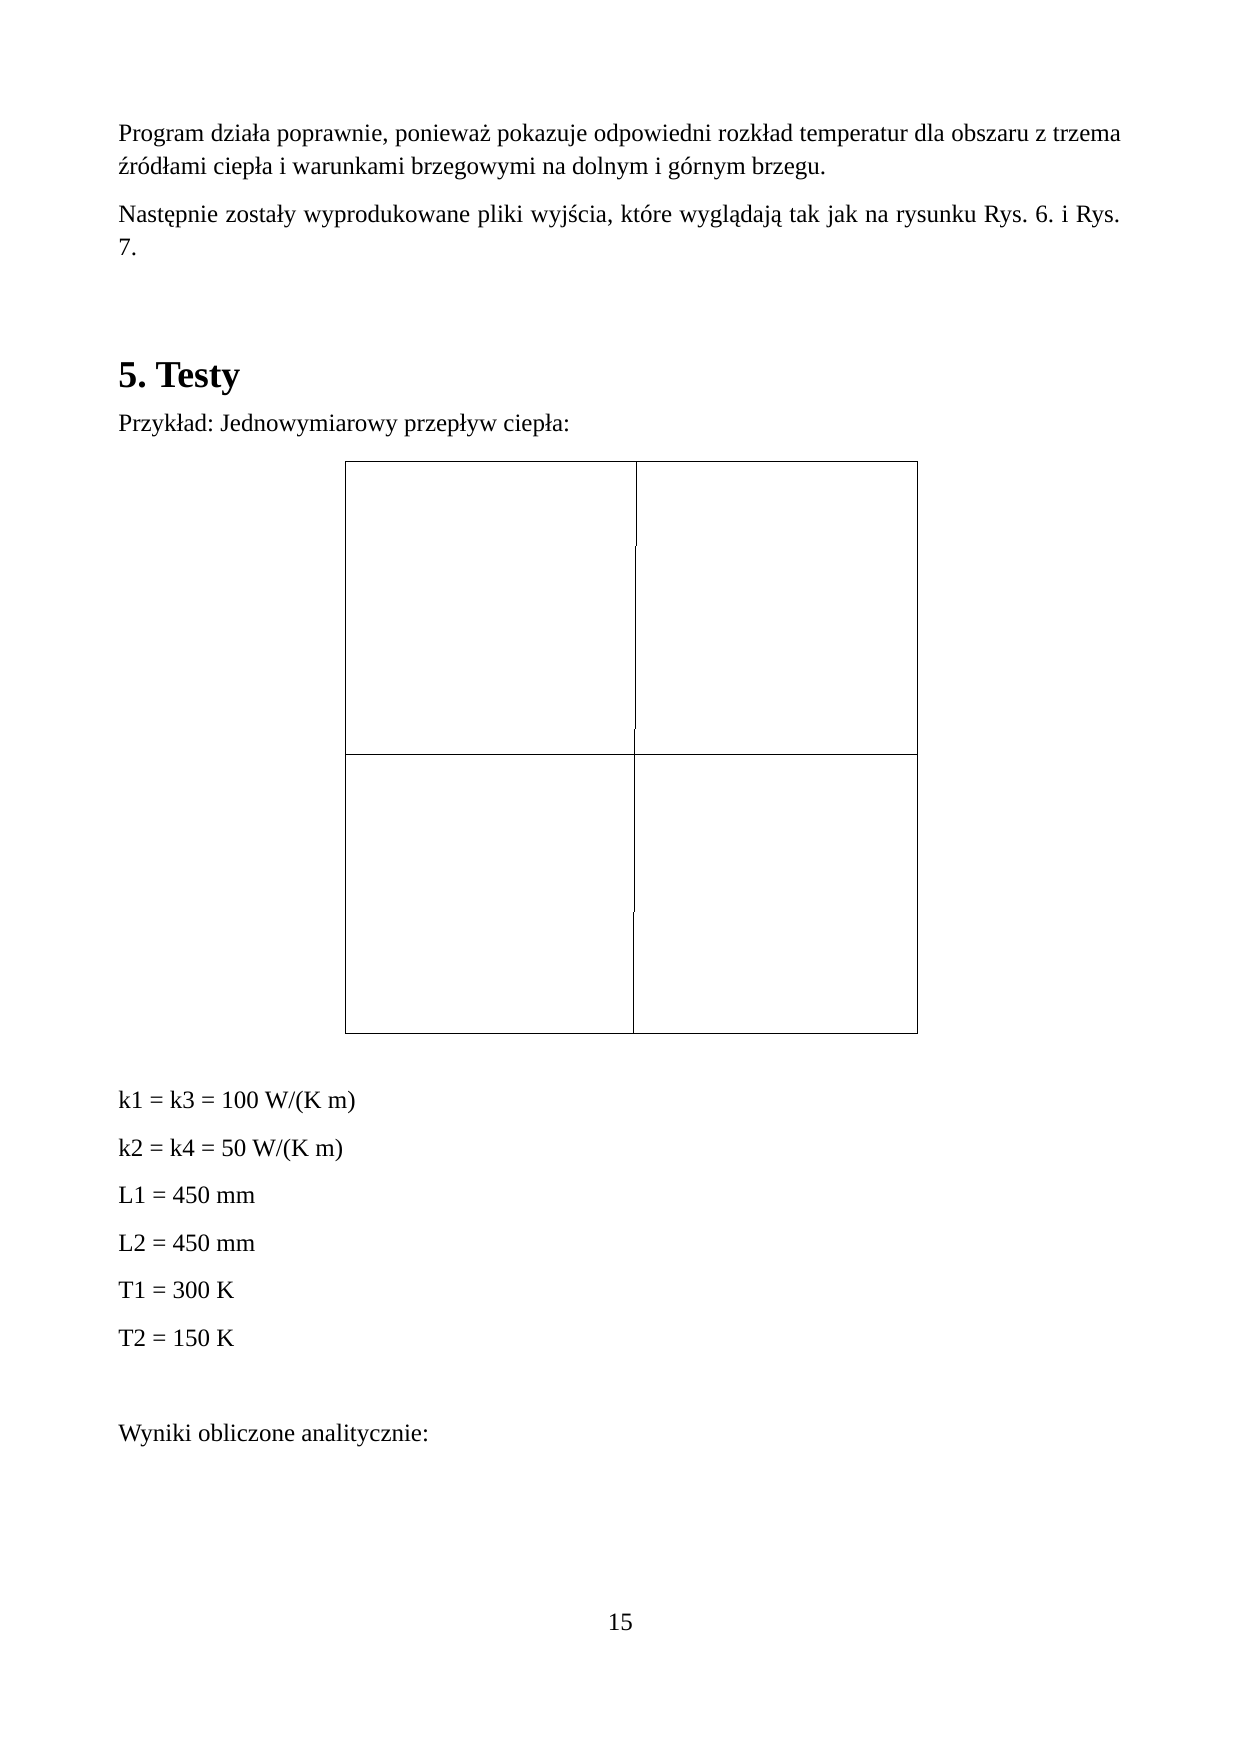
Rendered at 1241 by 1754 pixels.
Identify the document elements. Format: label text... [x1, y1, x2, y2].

text Następnie zostały wyprodukowane pliki wyjścia, które wyglądają tak jak na rysunku Rys. 6. i Rys. 7. [118, 199, 1122, 261]
text T2 = 150 K [118, 1323, 1122, 1352]
text T1 = 300 K [118, 1276, 1122, 1304]
text L1 = 450 mm [118, 1180, 1122, 1209]
text Przykład: Jednowymiarowy przepływ ciepła: [118, 408, 1122, 437]
text k2 = k4 = 50 W/(K m) [118, 1133, 1122, 1161]
text L2 = 450 mm [118, 1228, 1122, 1257]
subtitle 5. Testy [118, 352, 1122, 396]
text Program działa poprawnie, ponieważ pokazuje odpowiedni rozkład temperatur dla obszaru z trzema źródłami ciepła i warunkami brzegowymi na dolnym i górnym brzegu. [118, 118, 1122, 180]
text Wyniki obliczone analitycznie: [118, 1418, 1122, 1447]
text k1 = k3 = 100 W/(K m) [118, 1085, 1122, 1114]
